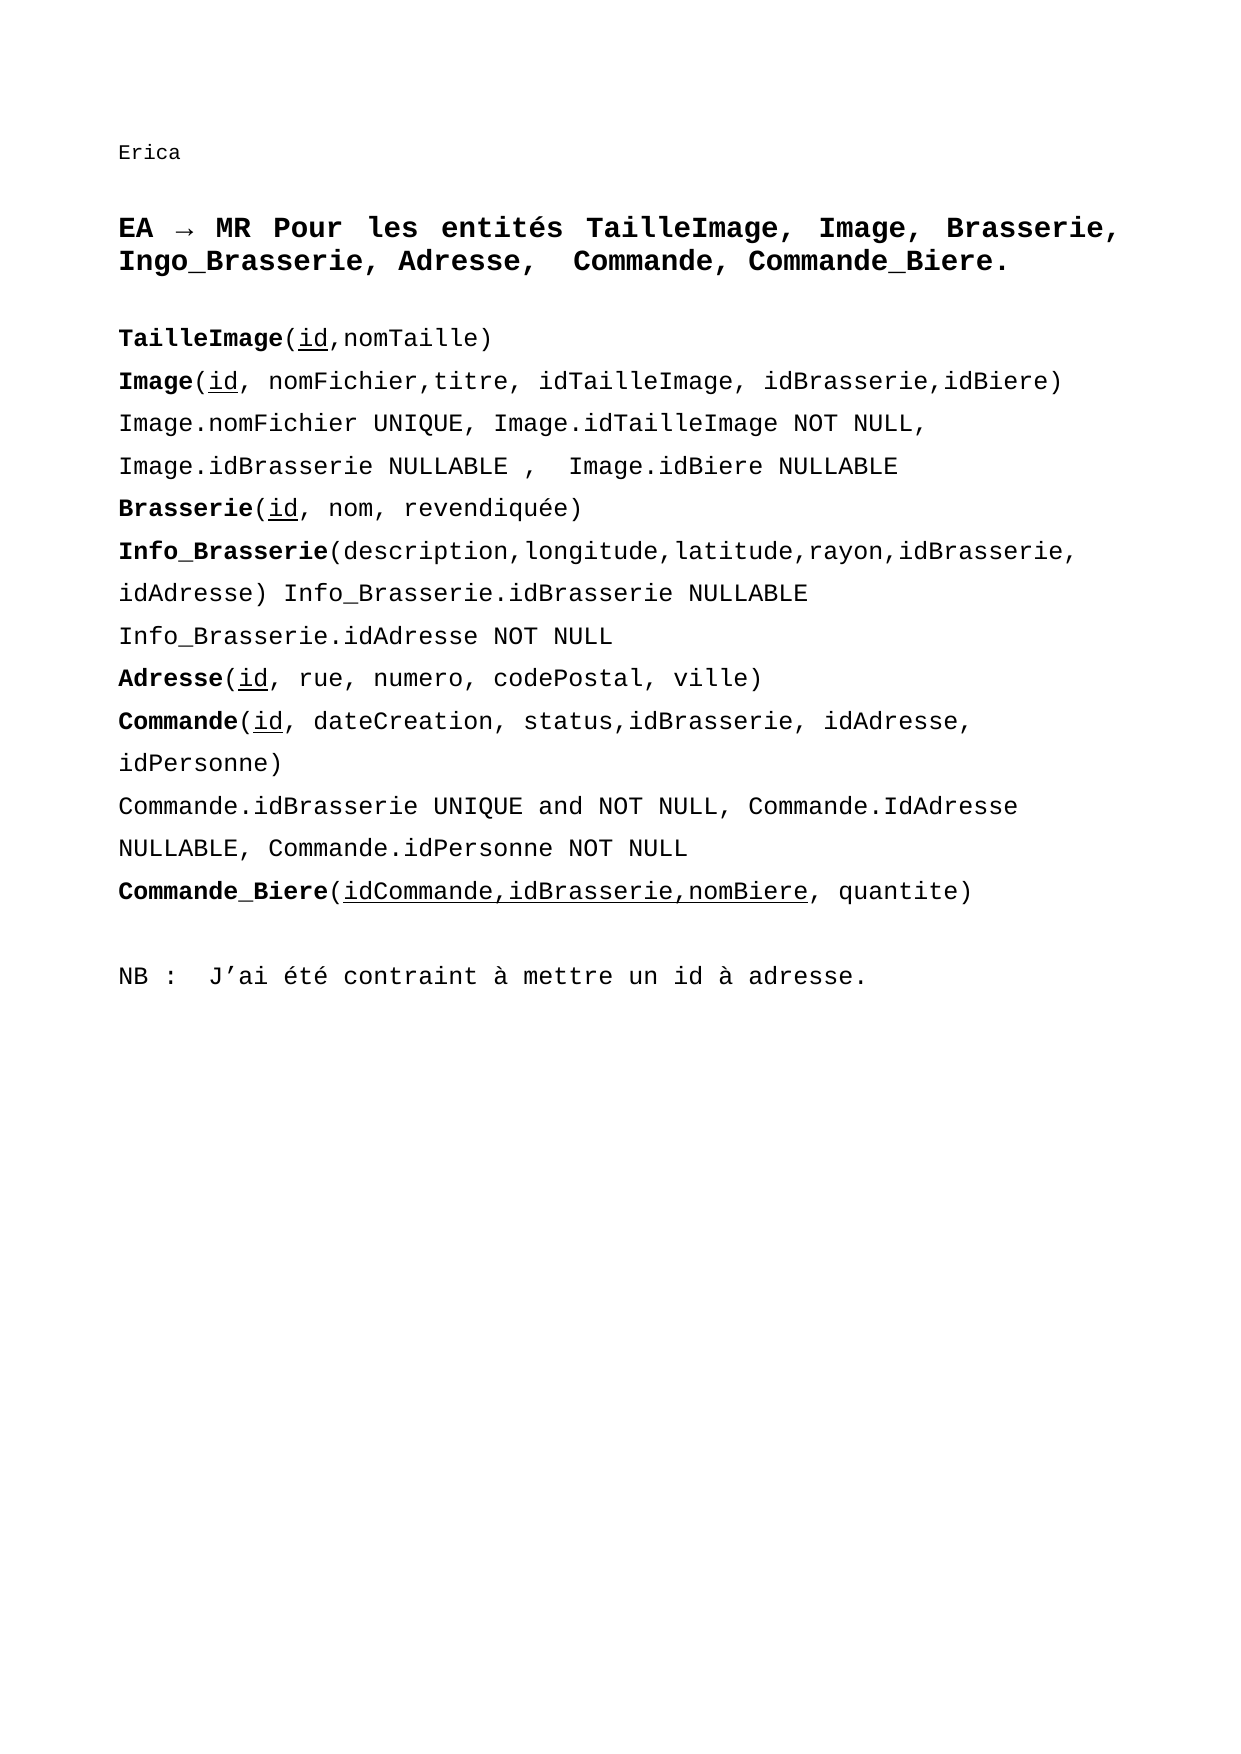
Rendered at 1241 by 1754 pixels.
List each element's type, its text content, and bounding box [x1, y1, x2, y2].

text EA → MR Pour les entités TailleImage, Image, Brasserie, Ingo_Brasserie, Adresse, Commande, Commande_Biere. [118, 213, 1122, 279]
text Image(id, nomFichier,titre, idTailleImage, idBrasserie,idBiere) Image.nomFichier UNIQUE, Image.idTailleImage NOT NULL, Image.idBrasserie NULLABLE , Image.idBiere NULLABLE [118, 368, 1122, 482]
text TailleImage(id,nomTaille) [118, 326, 1122, 354]
text Adresse(id, rue, numero, codePostal, ville) [118, 666, 1122, 694]
text Info_Brasserie(description,longitude,latitude,rayon,idBrasserie, idAdresse) Info_Brasserie.idBrasserie NULLABLE Info_Brasserie.idAdresse NOT NULL [118, 538, 1122, 652]
text Commande_Biere(idCommande,idBrasserie,nomBiere, quantite) [118, 878, 1122, 907]
text Brasserie(id, nom, revendiquée) [118, 496, 1122, 524]
text Erica [118, 142, 1122, 165]
text NB : J’ai été contraint à mettre un id à adresse. [118, 963, 1122, 992]
text Commande.idBrasserie UNIQUE and NOT NULL, Commande.IdAdresse NULLABLE, Commande.idPersonne NOT NULL [118, 793, 1122, 864]
text Commande(id, dateCreation, status,idBrasserie, idAdresse, idPersonne) [118, 708, 1122, 779]
